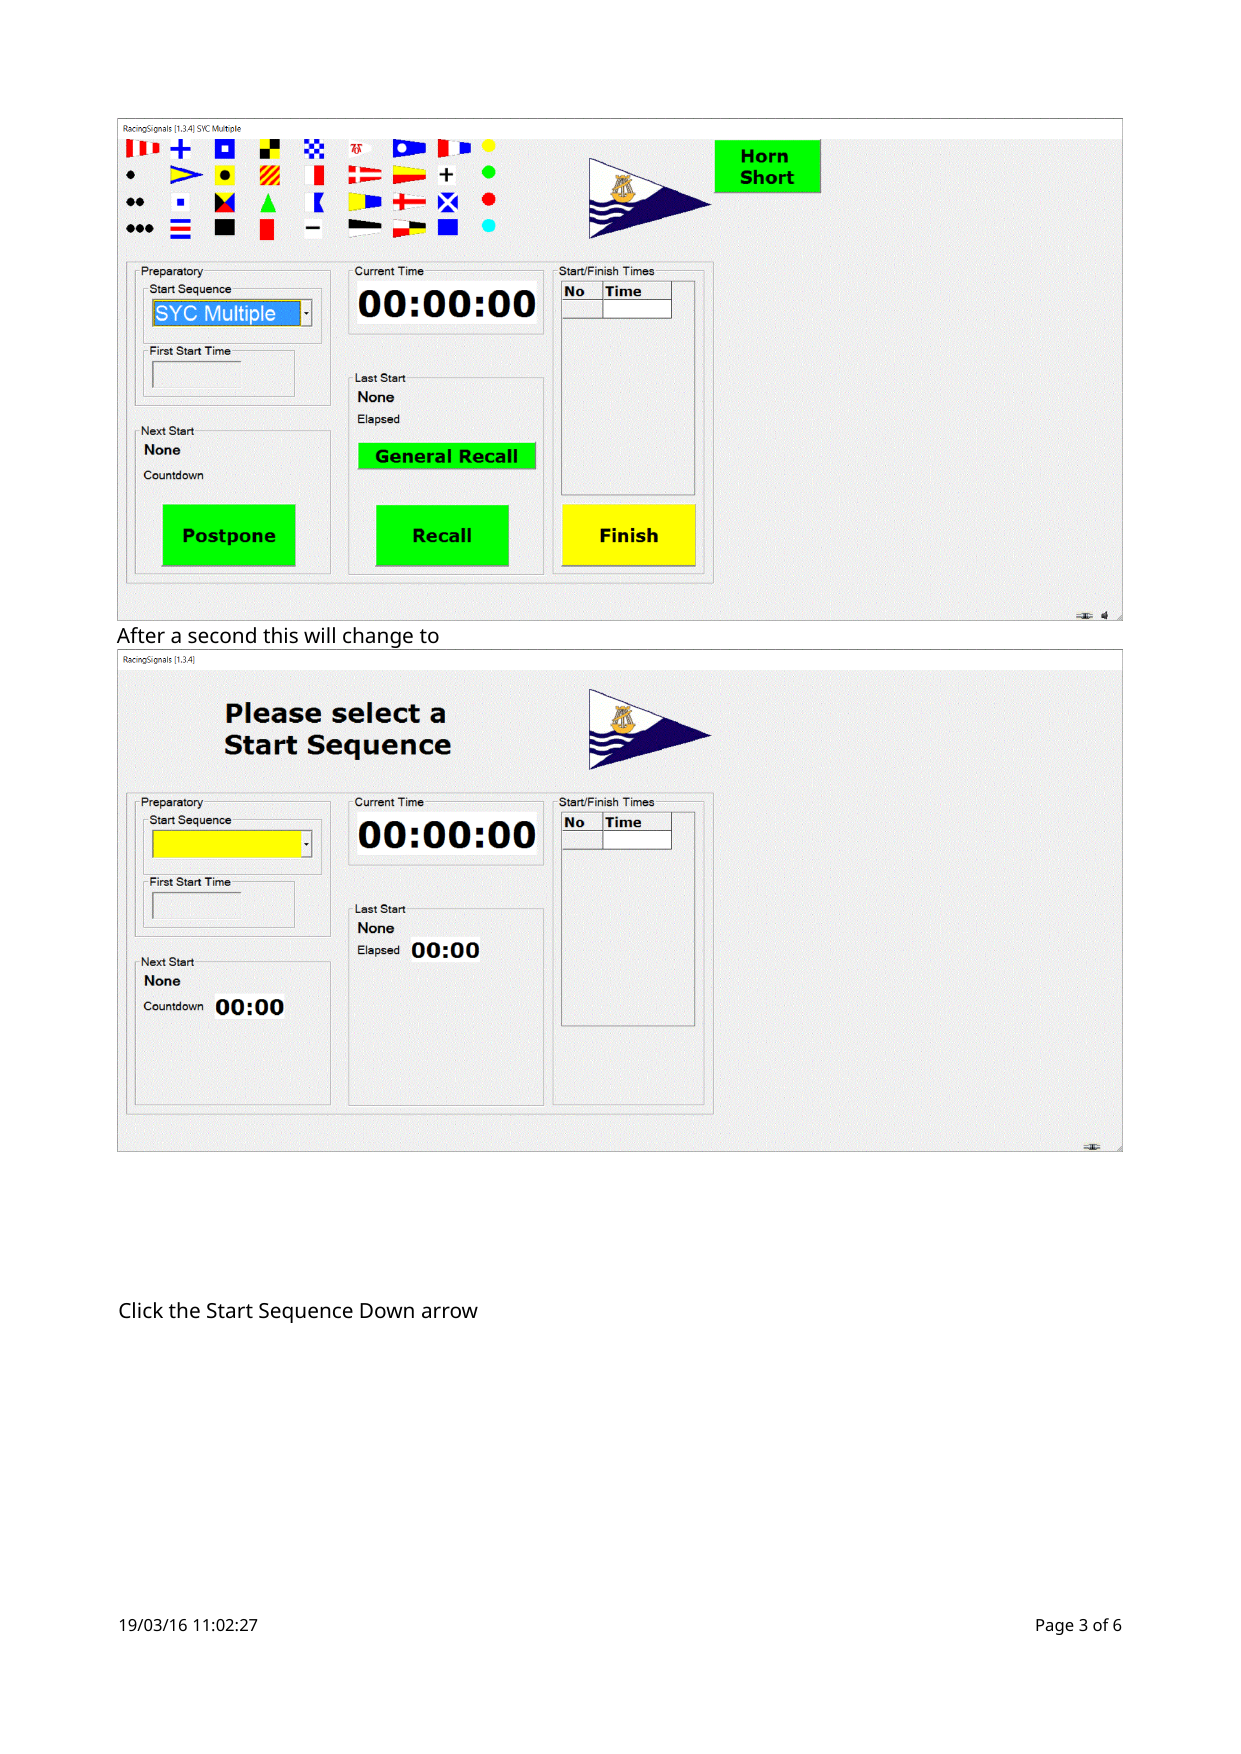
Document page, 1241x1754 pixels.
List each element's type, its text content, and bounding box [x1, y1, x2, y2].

text After a second this will change to [117, 621, 1122, 649]
text Click the Start Sequence Down arrow [118, 1180, 1122, 1325]
picture [117, 649, 1123, 1152]
picture [117, 118, 1123, 621]
